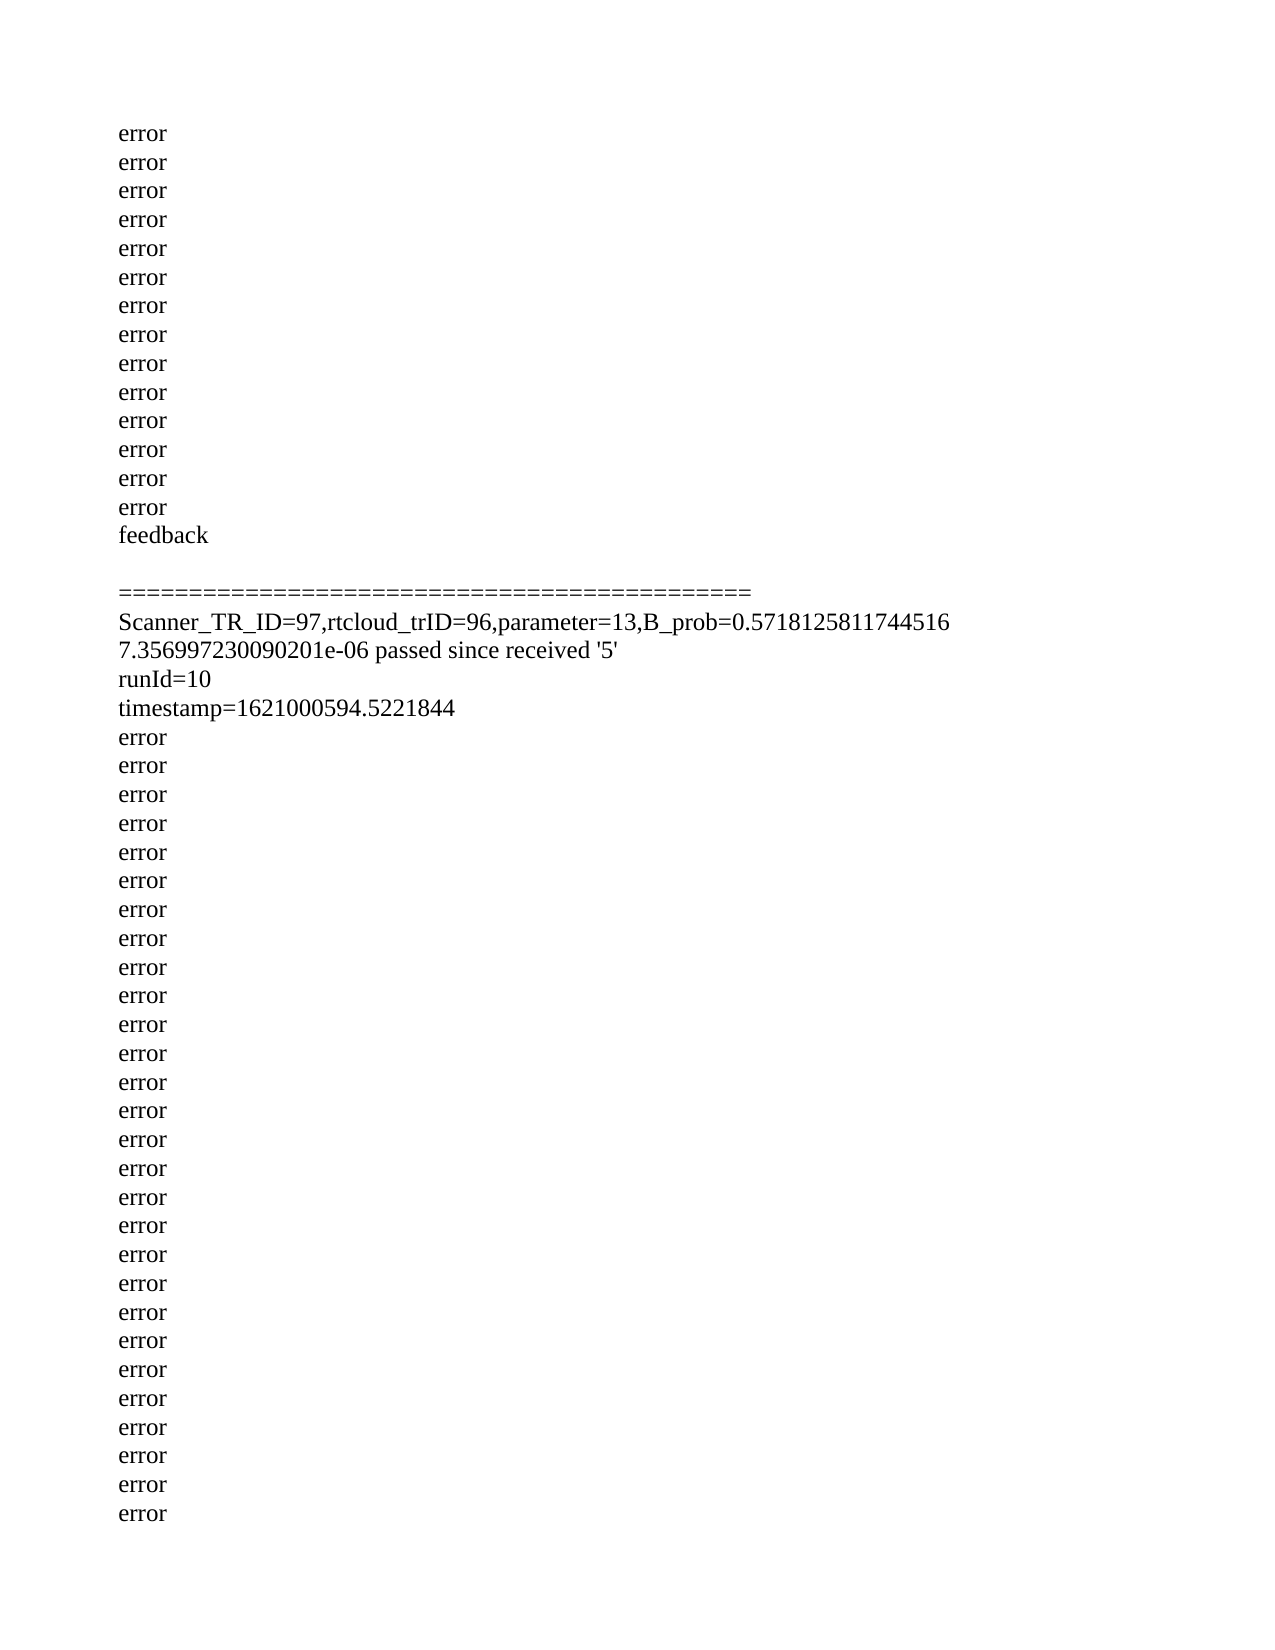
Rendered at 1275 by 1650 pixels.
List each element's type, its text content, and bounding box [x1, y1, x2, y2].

text error [118, 262, 1157, 291]
text error [118, 1383, 1157, 1412]
text error [118, 406, 1157, 434]
text Scanner_TR_ID=97,rtcloud_trID=96,parameter=13,B_prob=0.5718125811744516 [118, 607, 1157, 636]
text error [118, 463, 1157, 492]
text error [118, 1124, 1157, 1153]
text error [118, 1326, 1157, 1354]
text error [118, 952, 1157, 981]
text error [118, 837, 1157, 866]
text error [118, 204, 1157, 233]
text ============================================= [118, 578, 1157, 607]
text 7.356997230090201e-06 passed since received '5' [118, 636, 1157, 664]
text error [118, 722, 1157, 751]
text error [118, 981, 1157, 1009]
text error [118, 1412, 1157, 1441]
text error [118, 1096, 1157, 1124]
text error [118, 1239, 1157, 1268]
text error [118, 1182, 1157, 1211]
text error [118, 319, 1157, 348]
text error [118, 1441, 1157, 1469]
text error [118, 1268, 1157, 1297]
text error [118, 779, 1157, 808]
text error [118, 1153, 1157, 1182]
text error [118, 233, 1157, 262]
text error [118, 751, 1157, 779]
text error [118, 1469, 1157, 1498]
text error [118, 434, 1157, 463]
text error [118, 492, 1157, 521]
text error [118, 1297, 1157, 1326]
text error [118, 147, 1157, 176]
text error [118, 866, 1157, 894]
text runId=10 [118, 664, 1157, 693]
text error [118, 808, 1157, 837]
text error [118, 1354, 1157, 1383]
text error [118, 291, 1157, 319]
text error [118, 1498, 1157, 1527]
text error [118, 923, 1157, 952]
text error [118, 176, 1157, 204]
text error [118, 1009, 1157, 1038]
text timestamp=1621000594.5221844 [118, 693, 1157, 722]
text error [118, 348, 1157, 377]
text error [118, 377, 1157, 406]
text feedback [118, 521, 1157, 549]
text error [118, 1211, 1157, 1239]
text error [118, 1038, 1157, 1067]
text error [118, 1067, 1157, 1096]
text error [118, 118, 1157, 147]
text error [118, 894, 1157, 923]
